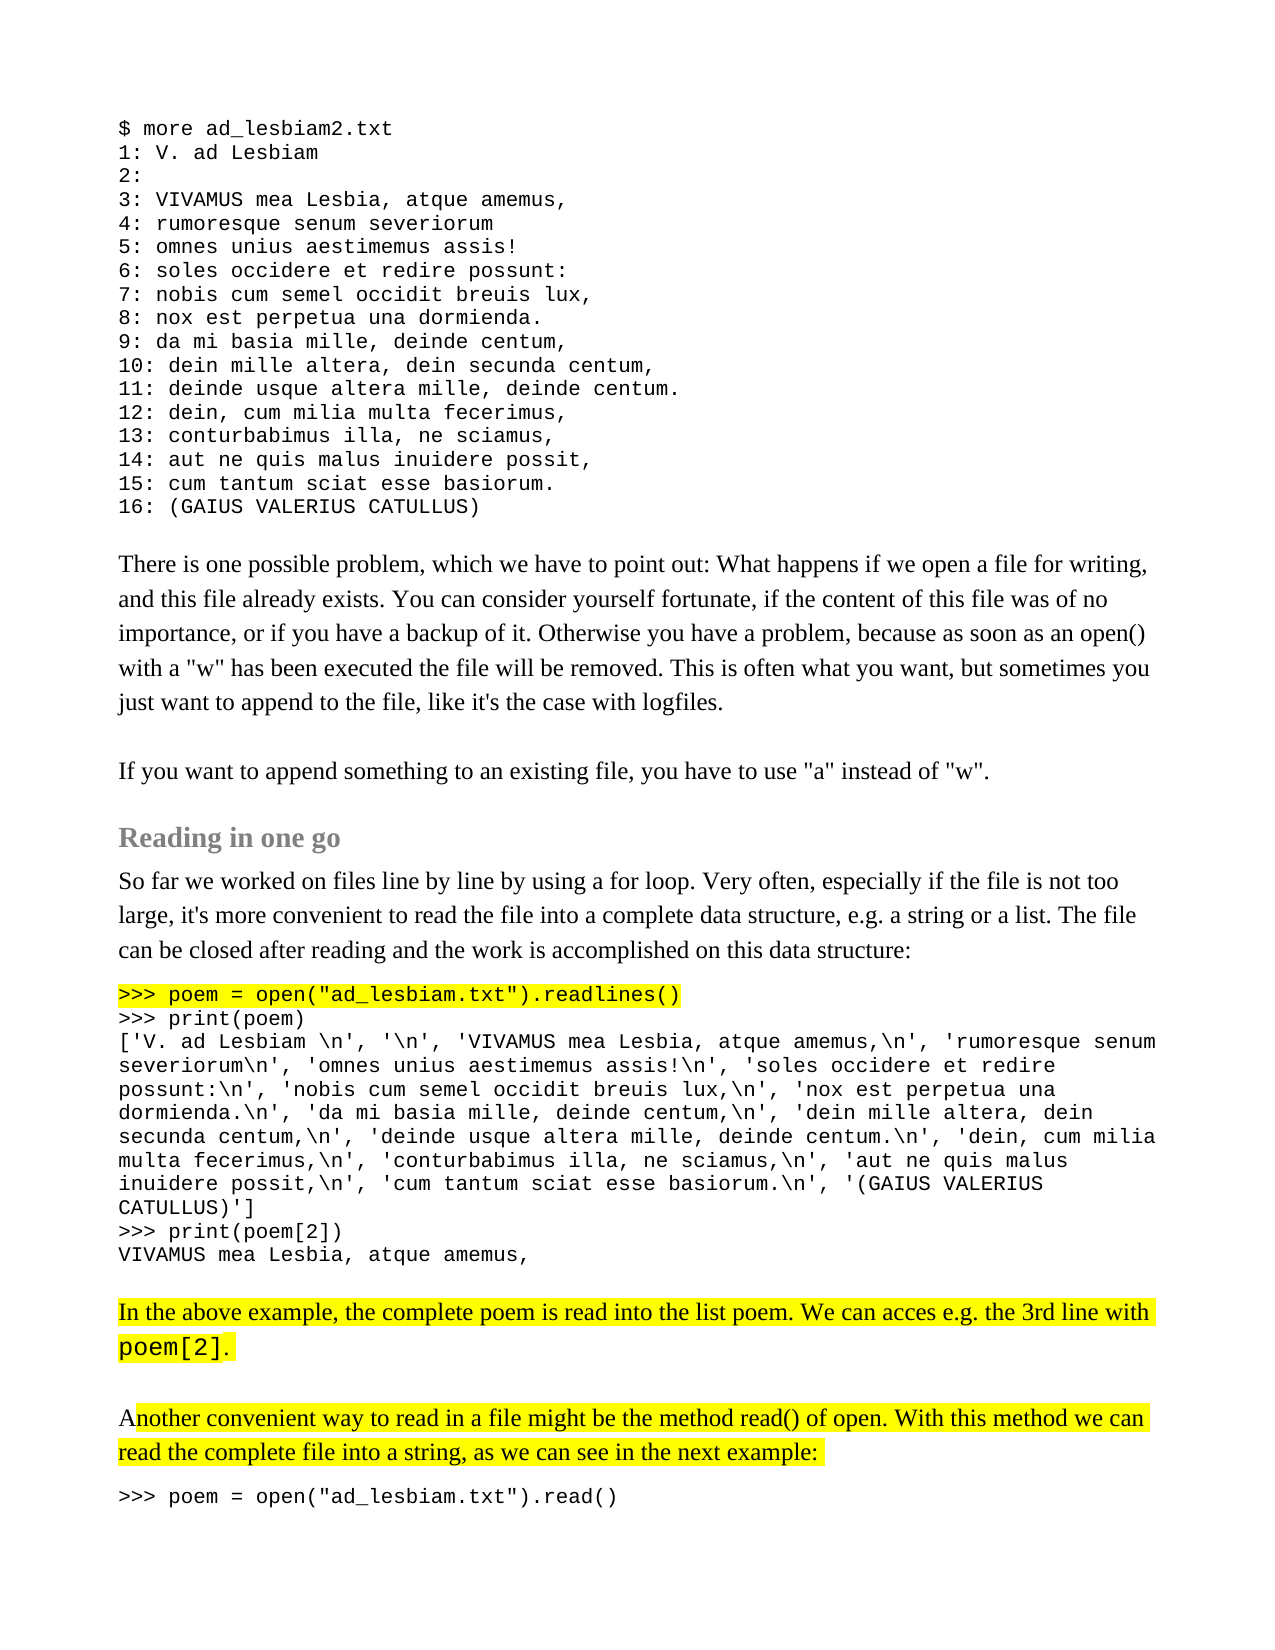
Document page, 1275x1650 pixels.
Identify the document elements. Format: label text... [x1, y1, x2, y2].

text In the above example, the complete poem is read into the list poem. We can acces e.g. the 3rd line with poem[2]. Another convenient way to read in a file might be the method read() of open. With this method we can read the complete file into a string, as we can see in the next example: [118, 1297, 1157, 1466]
text 8: nox est perpetua una dormienda. [118, 307, 1157, 331]
text 5: omnes unius aestimemus assis! [118, 236, 1157, 260]
text 2: [118, 165, 1157, 189]
text 9: da mi basia mille, deinde centum, [118, 331, 1157, 354]
text >>> poem = open("ad_lesbiam.txt").read() [118, 1486, 1157, 1510]
text 14: aut ne quis malus inuidere possit, [118, 449, 1157, 473]
text >>> print(poem) [118, 1008, 1157, 1031]
text 10: dein mille altera, dein secunda centum, [118, 354, 1157, 378]
text ['V. ad Lesbiam \n', '\n', 'VIVAMUS mea Lesbia, atque amemus,\n', 'rumoresque senum severiorum\n', 'omnes unius aestimemus assis!\n', 'soles occidere et redire possunt:\n', 'nobis cum semel occidit breuis lux,\n', 'nox est perpetua una dormienda.\n', 'da mi basia mille, deinde centum,\n', 'dein mille altera, dein secunda centum,\n', 'deinde usque altera mille, deinde centum.\n', 'dein, cum milia multa fecerimus,\n', 'conturbabimus illa, ne sciamus,\n', 'aut ne quis malus inuidere possit,\n', 'cum tantum sciat esse basiorum.\n', '(GAIUS VALERIUS CATULLUS)'] [118, 1031, 1157, 1221]
text 15: cum tantum sciat esse basiorum. [118, 473, 1157, 496]
text 1: V. ad Lesbiam [118, 142, 1157, 165]
text 7: nobis cum semel occidit breuis lux, [118, 284, 1157, 307]
text 4: rumoresque senum severiorum [118, 213, 1157, 236]
text So far we worked on files line by line by using a for loop. Very often, especially if the file is not too large, it's more convenient to read the file into a complete data structure, e.g. a string or a list. The file can be closed after reading and the work is accomplished on this data structure: [118, 866, 1157, 964]
text 16: (GAIUS VALERIUS CATULLUS) [118, 496, 1157, 520]
text 6: soles occidere et redire possunt: [118, 260, 1157, 284]
text There is one possible problem, which we have to point out: What happens if we open a file for writing, and this file already exists. You can consider yourself fortunate, if the content of this file was of no importance, or if you have a backup of it. Otherwise you have a problem, because as soon as an open() with a "w" has been executed the file will be removed. This is often what you want, but sometimes you just want to append to the file, like it's the case with logfiles. If you want to append something to an existing file, you have to use "a" instead of "w". [118, 549, 1157, 785]
text VIVAMUS mea Lesbia, atque amemus, [118, 1244, 1157, 1268]
text 11: deinde usque altera mille, deinde centum. [118, 378, 1157, 402]
text >>> print(poem[2]) [118, 1221, 1157, 1244]
text 13: conturbabimus illa, ne sciamus, [118, 426, 1157, 449]
subtitle Reading in one go [118, 820, 1157, 854]
text 3: VIVAMUS mea Lesbia, atque amemus, [118, 189, 1157, 213]
text 12: dein, cum milia multa fecerimus, [118, 402, 1157, 426]
text >>> poem = open("ad_lesbiam.txt").readlines() [118, 984, 1157, 1008]
text $ more ad_lesbiam2.txt [118, 118, 1157, 142]
